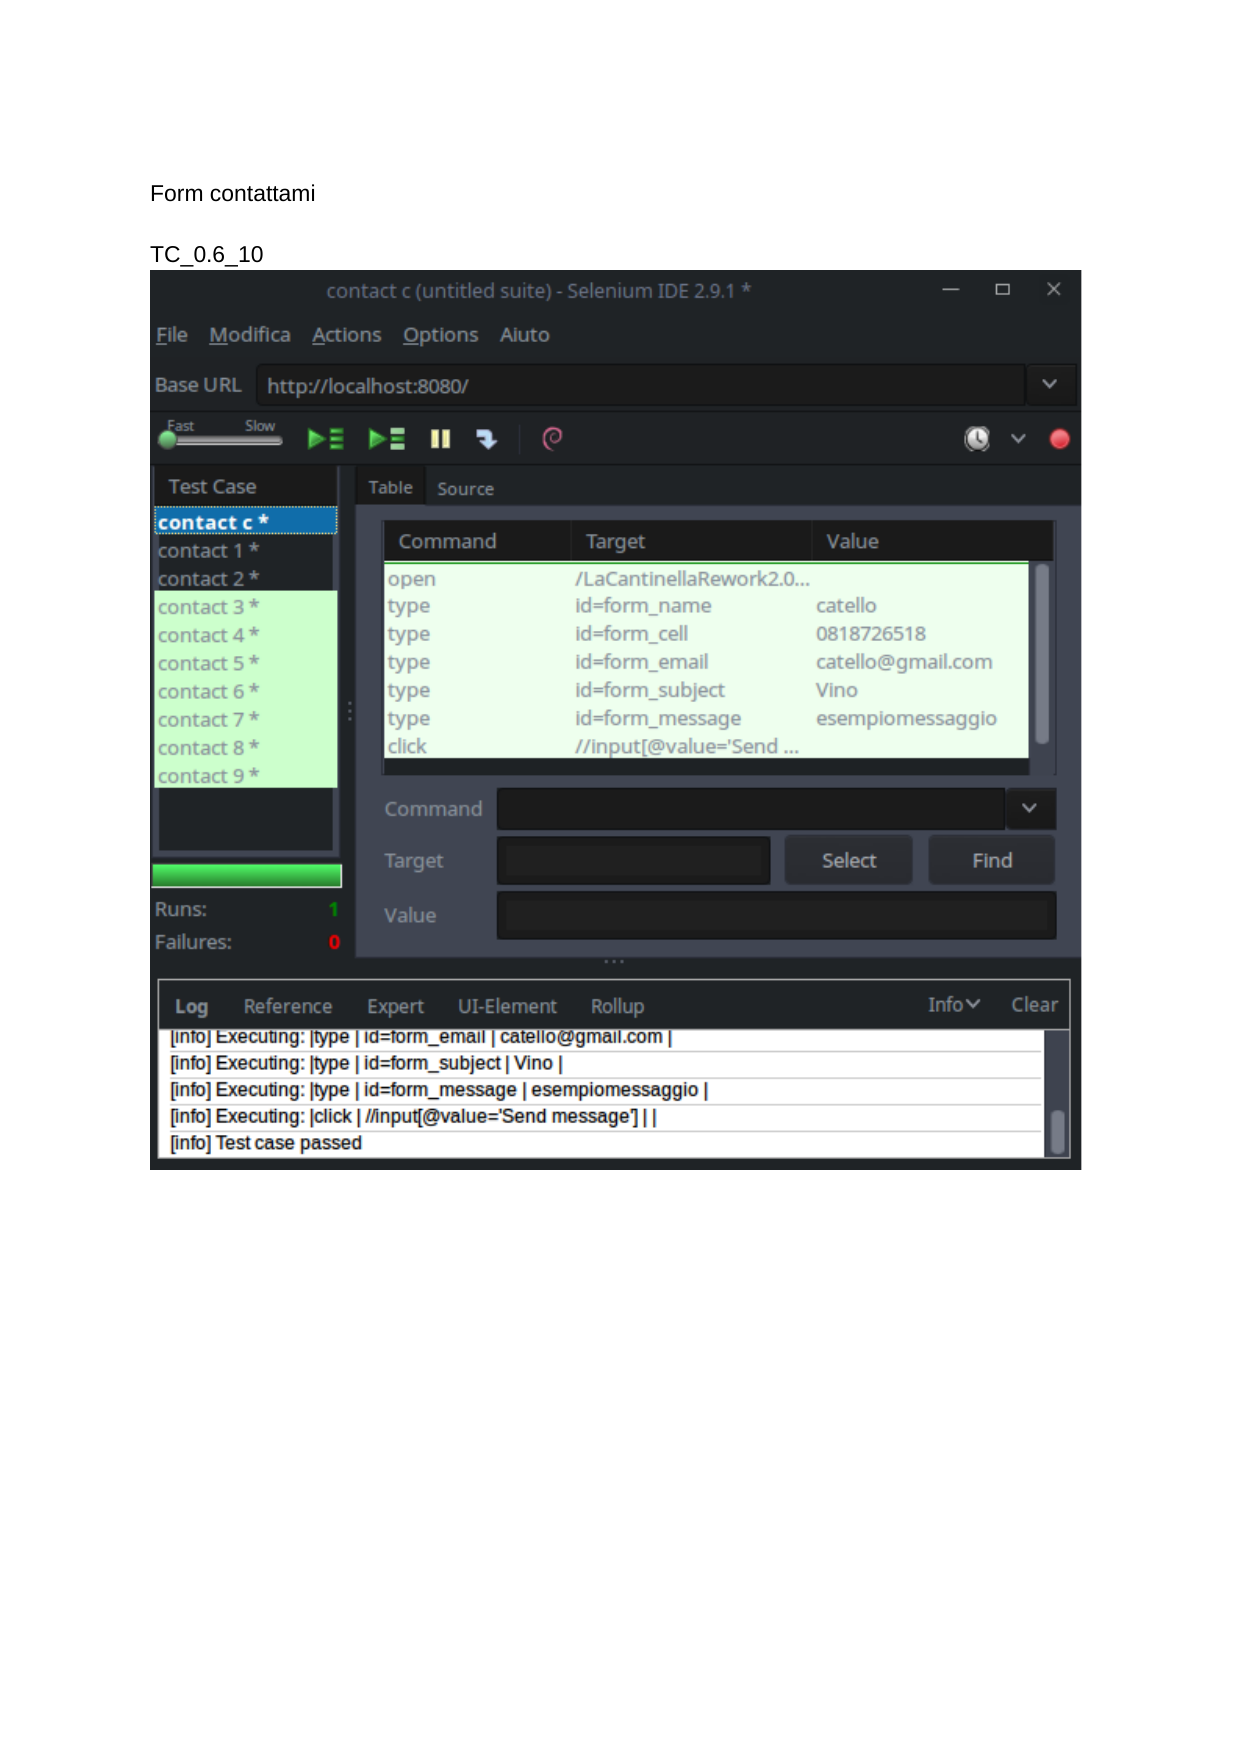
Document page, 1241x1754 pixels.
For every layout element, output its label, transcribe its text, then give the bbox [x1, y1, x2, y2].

text Form contattami [150, 180, 1090, 207]
picture [150, 270, 1082, 1170]
text TC_0.6_10 [150, 241, 1090, 267]
